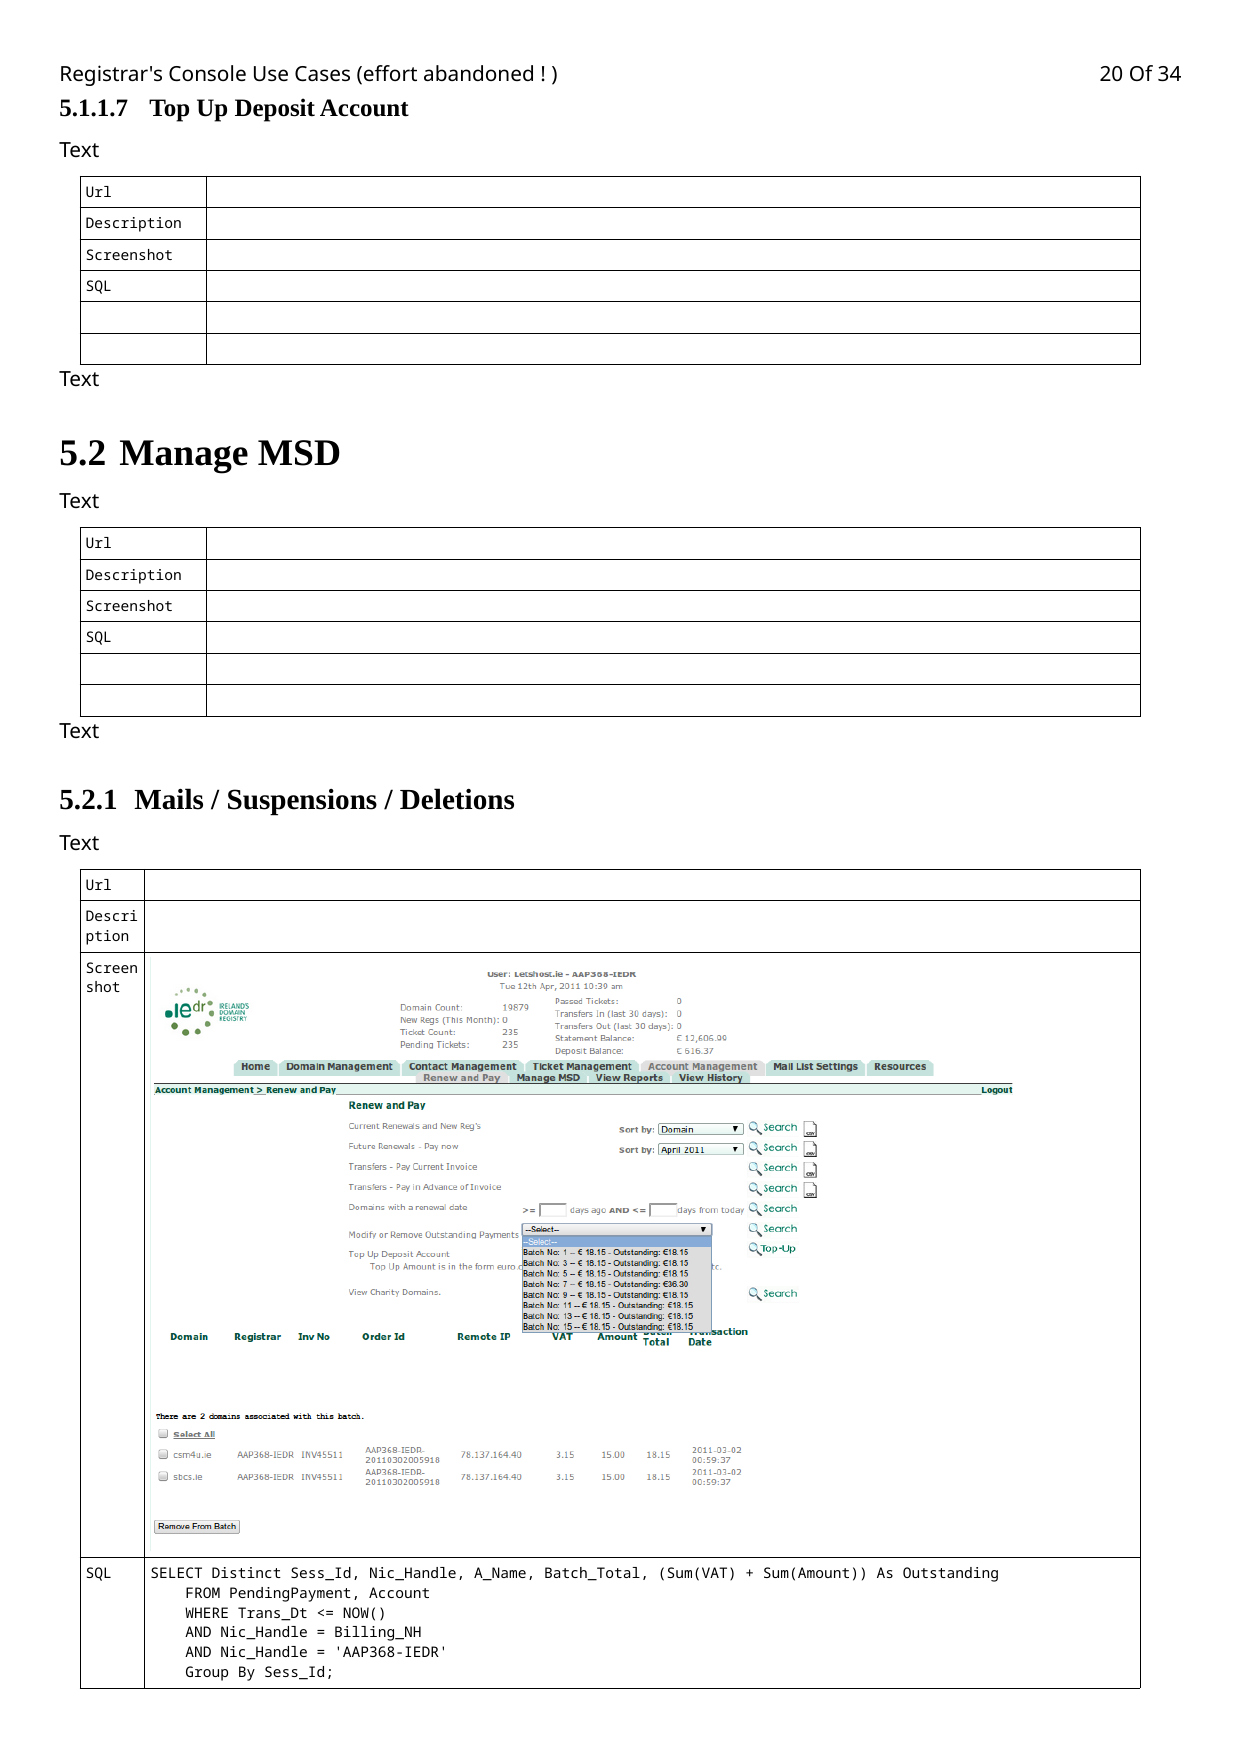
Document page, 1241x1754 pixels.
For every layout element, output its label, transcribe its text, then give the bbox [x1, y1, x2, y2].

text Text [59, 716, 1181, 744]
table_header [145, 870, 1140, 900]
text Text [59, 135, 1181, 163]
table_cell [207, 302, 1140, 333]
table_cell [207, 271, 1140, 301]
table_cell [207, 560, 1140, 590]
table_cell Screenshot [81, 591, 206, 621]
table_cell [81, 302, 206, 333]
text Text [59, 364, 1181, 393]
table_cell [145, 953, 1140, 1557]
subtitle Top Up Deposit Account [59, 93, 1181, 122]
table_cell [81, 685, 206, 716]
table_header Url [81, 177, 206, 207]
text Text [59, 828, 1181, 856]
table_cell [145, 901, 1140, 952]
table_cell [207, 685, 1140, 716]
table_cell [207, 591, 1140, 621]
table_cell [207, 240, 1140, 270]
table_cell [81, 654, 206, 684]
table_cell [207, 208, 1140, 238]
table_cell Description [81, 208, 206, 238]
table_cell SQL [81, 271, 206, 301]
table_header [207, 528, 1140, 558]
table_header [207, 177, 1140, 207]
table_cell [207, 334, 1140, 364]
table_header Url [81, 528, 206, 558]
subtitle Mails / Suspensions / Deletions [59, 782, 1181, 815]
text Text [59, 486, 1181, 514]
table_cell SELECT Distinct Sess_Id, Nic_Handle, A_Name, Batch_Total, (Sum(VAT) + Sum(Amount)) As Outstanding FROM PendingPayment, Account WHERE Trans_Dt <= NOW() AND Nic_Handle = Billing_NH AND Nic_Handle = 'AAP368-IEDR' Group By Sess_Id; [145, 1558, 1140, 1688]
table_cell Description [81, 560, 206, 590]
table_cell [81, 334, 206, 364]
table_cell [207, 622, 1140, 653]
subtitle Manage MSD [59, 430, 1181, 473]
table_cell [207, 654, 1140, 684]
table_header Url [81, 870, 144, 900]
table_cell SQL [81, 622, 206, 653]
table_cell Screenshot [81, 240, 206, 270]
table_cell SQL [81, 1558, 144, 1688]
table_cell Description [81, 901, 144, 952]
picture [150, 957, 1013, 1551]
table_cell Screenshot [81, 953, 144, 1557]
